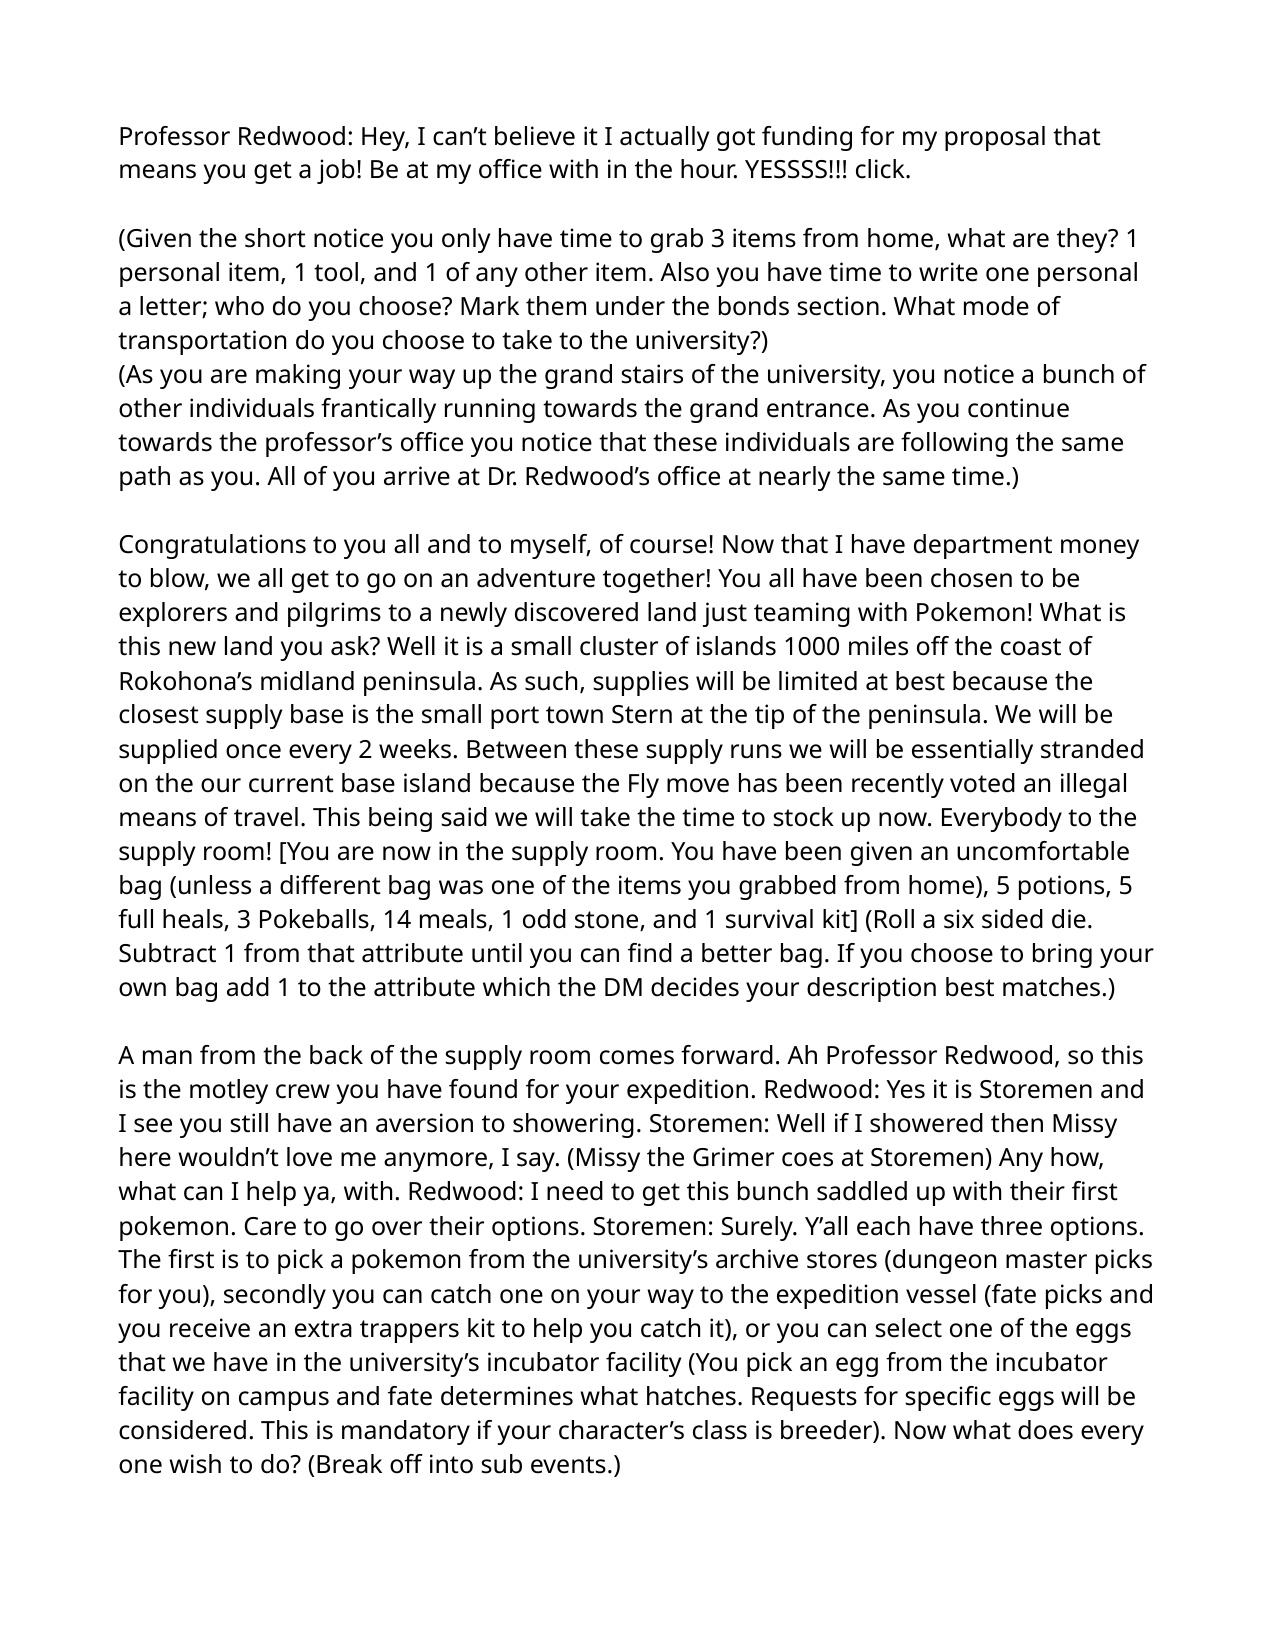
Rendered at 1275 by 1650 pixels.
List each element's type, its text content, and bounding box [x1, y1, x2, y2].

text A man from the back of the supply room comes forward. Ah Professor Redwood, so this is the motley crew you have found for your expedition. Redwood: Yes it is Storemen and I see you still have an aversion to showering. Storemen: Well if I showered then Missy here wouldn’t love me anymore, I say. (Missy the Grimer coes at Storemen) Any how, what can I help ya, with. Redwood: I need to get this bunch saddled up with their first pokemon. Care to go over their options. Storemen: Surely. Y’all each have three options. The first is to pick a pokemon from the university’s archive stores (dungeon master picks for you), secondly you can catch one on your way to the expedition vessel (fate picks and you receive an extra trappers kit to help you catch it), or you can select one of the eggs that we have in the university’s incubator facility (You pick an egg from the incubator facility on campus and fate determines what hatches. Requests for specific eggs will be considered. This is mandatory if your character’s class is breeder). Now what does every one wish to do? (Break off into sub events.) [118, 1038, 1157, 1481]
text Congratulations to you all and to myself, of course! Now that I have department money to blow, we all get to go on an adventure together! You all have been chosen to be explorers and pilgrims to a newly discovered land just teaming with Pokemon! What is this new land you ask? Well it is a small cluster of islands 1000 miles off the coast of Rokohona’s midland peninsula. As such, supplies will be limited at best because the closest supply base is the small port town Stern at the tip of the peninsula. We will be supplied once every 2 weeks. Between these supply runs we will be essentially stranded on the our current base island because the Fly move has been recently voted an illegal means of travel. This being said we will take the time to stock up now. Everybody to the supply room! [You are now in the supply room. You have been given an uncomfortable bag (unless a different bag was one of the items you grabbed from home), 5 potions, 5 full heals, 3 Pokeballs, 14 meals, 1 odd stone, and 1 survival kit] (Roll a six sided die. Subtract 1 from that attribute until you can find a better bag. If you choose to bring your own bag add 1 to the attribute which the DM decides your description best matches.) [118, 527, 1157, 1004]
text (Given the short notice you only have time to grab 3 items from home, what are they? 1 personal item, 1 tool, and 1 of any other item. Also you have time to write one personal a letter; who do you choose? Mark them under the bonds section. What mode of transportation do you choose to take to the university?) [118, 220, 1157, 357]
text Professor Redwood: Hey, I can’t believe it I actually got funding for my proposal that means you get a job! Be at my office with in the hour. YESSSS!!! click. [118, 118, 1157, 186]
text (As you are making your way up the grand stairs of the university, you notice a bunch of other individuals frantically running towards the grand entrance. As you continue towards the professor’s office you notice that these individuals are following the same path as you. All of you arrive at Dr. Redwood’s office at nearly the same time.) [118, 357, 1157, 493]
